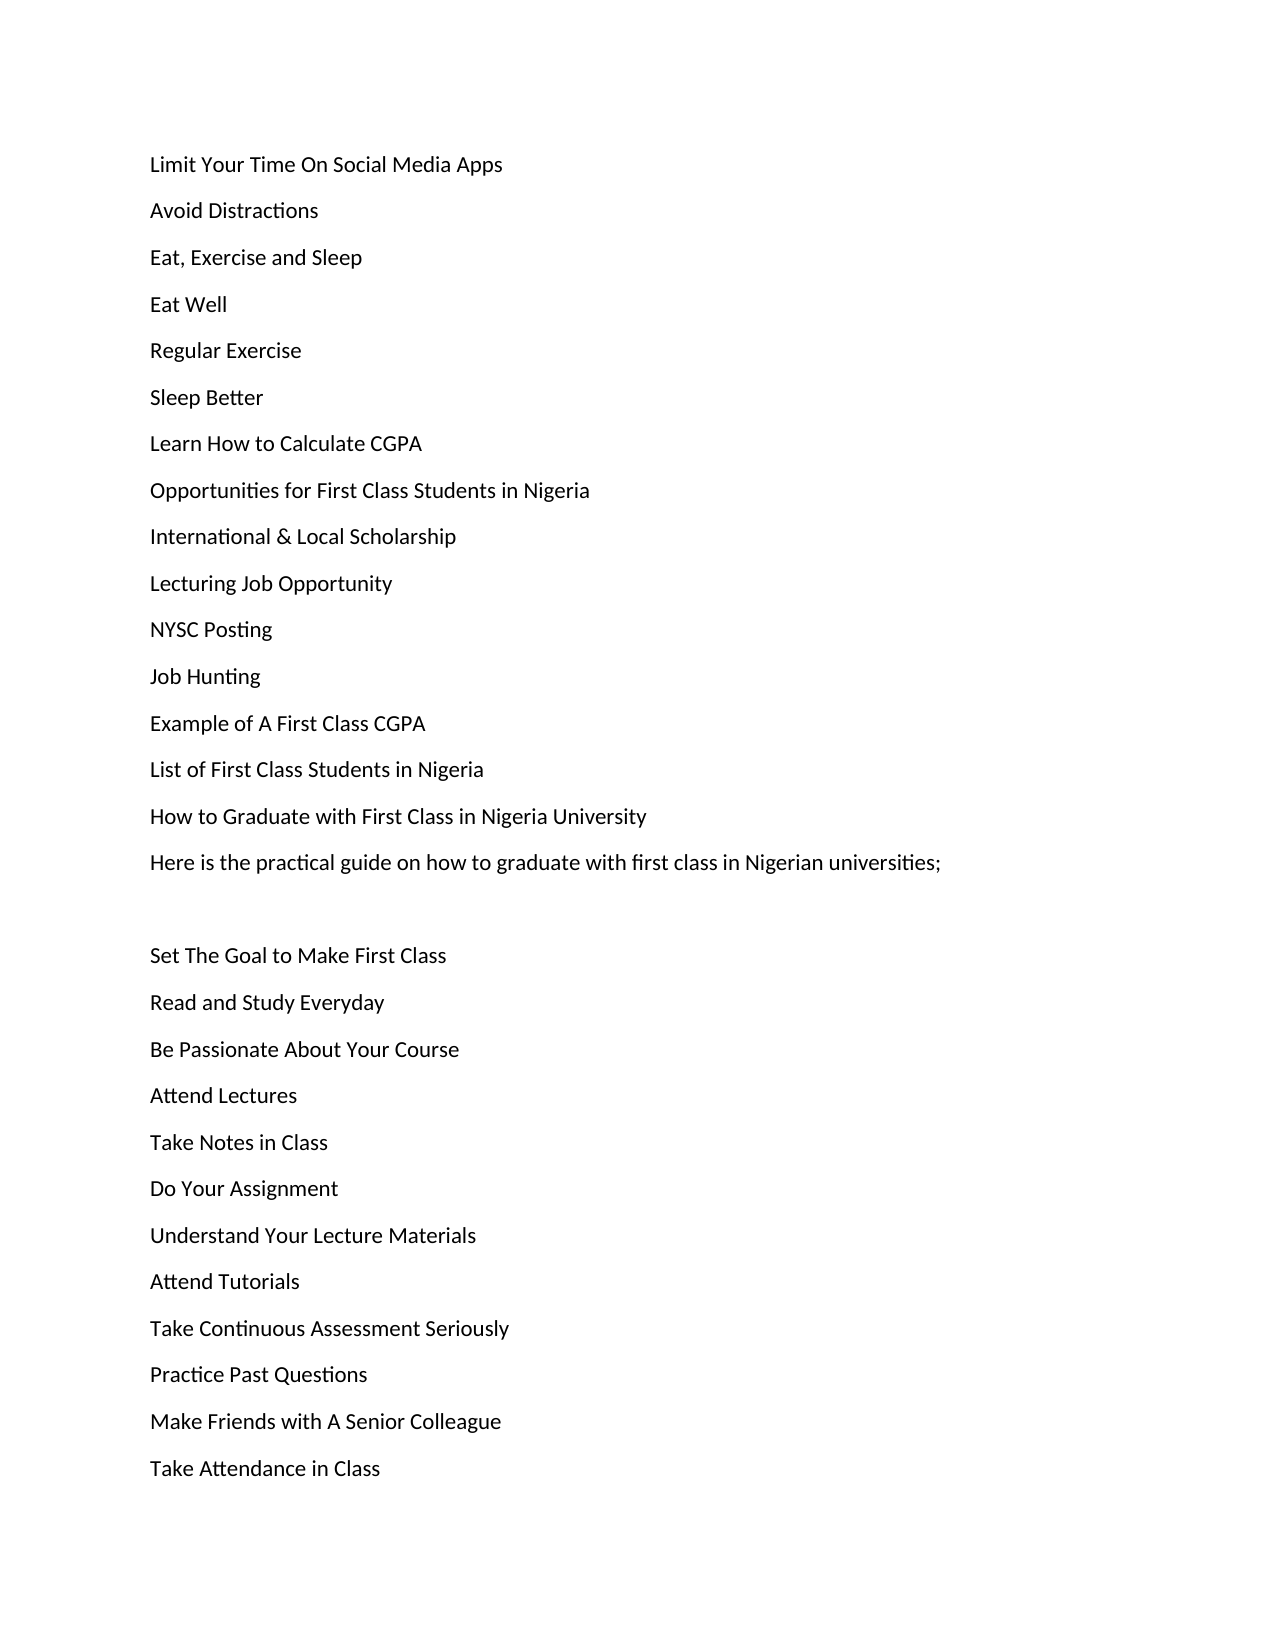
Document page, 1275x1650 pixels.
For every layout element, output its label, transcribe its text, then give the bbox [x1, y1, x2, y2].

text Attend Lectures [150, 1081, 1125, 1109]
text Attend Tutorials [150, 1267, 1125, 1296]
text Read and Study Everyday [150, 988, 1125, 1016]
text Limit Your Time On Social Media Apps [150, 150, 1125, 178]
text Learn How to Calculate CGPA [150, 429, 1125, 457]
text Take Continuous Assessment Seriously [150, 1314, 1125, 1342]
text Understand Your Lecture Materials [150, 1221, 1125, 1249]
text Opportunities for First Class Students in Nigeria [150, 476, 1125, 504]
text International & Local Scholarship [150, 522, 1125, 551]
text Eat Well [150, 290, 1125, 318]
text Be Passionate About Your Course [150, 1035, 1125, 1063]
text Make Friends with A Senior Colleague [150, 1407, 1125, 1435]
text Do Your Assignment [150, 1174, 1125, 1202]
text Set The Goal to Make First Class [150, 942, 1125, 969]
text Sleep Better [150, 383, 1125, 411]
text Example of A First Class CGPA [150, 709, 1125, 737]
text Practice Past Questions [150, 1361, 1125, 1389]
text List of First Class Students in Nigeria [150, 755, 1125, 783]
text NYSC Posting [150, 616, 1125, 644]
text Job Hunting [150, 662, 1125, 690]
text Avoid Distractions [150, 197, 1125, 224]
text Take Attendance in Class [150, 1454, 1125, 1482]
text How to Graduate with First Class in Nigeria University [150, 802, 1125, 830]
text Take Notes in Class [150, 1128, 1125, 1156]
text Here is the practical guide on how to graduate with first class in Nigerian universities; [150, 848, 1125, 876]
text Eat, Exercise and Sleep [150, 243, 1125, 271]
text Lecturing Job Opportunity [150, 569, 1125, 597]
text Regular Exercise [150, 336, 1125, 364]
